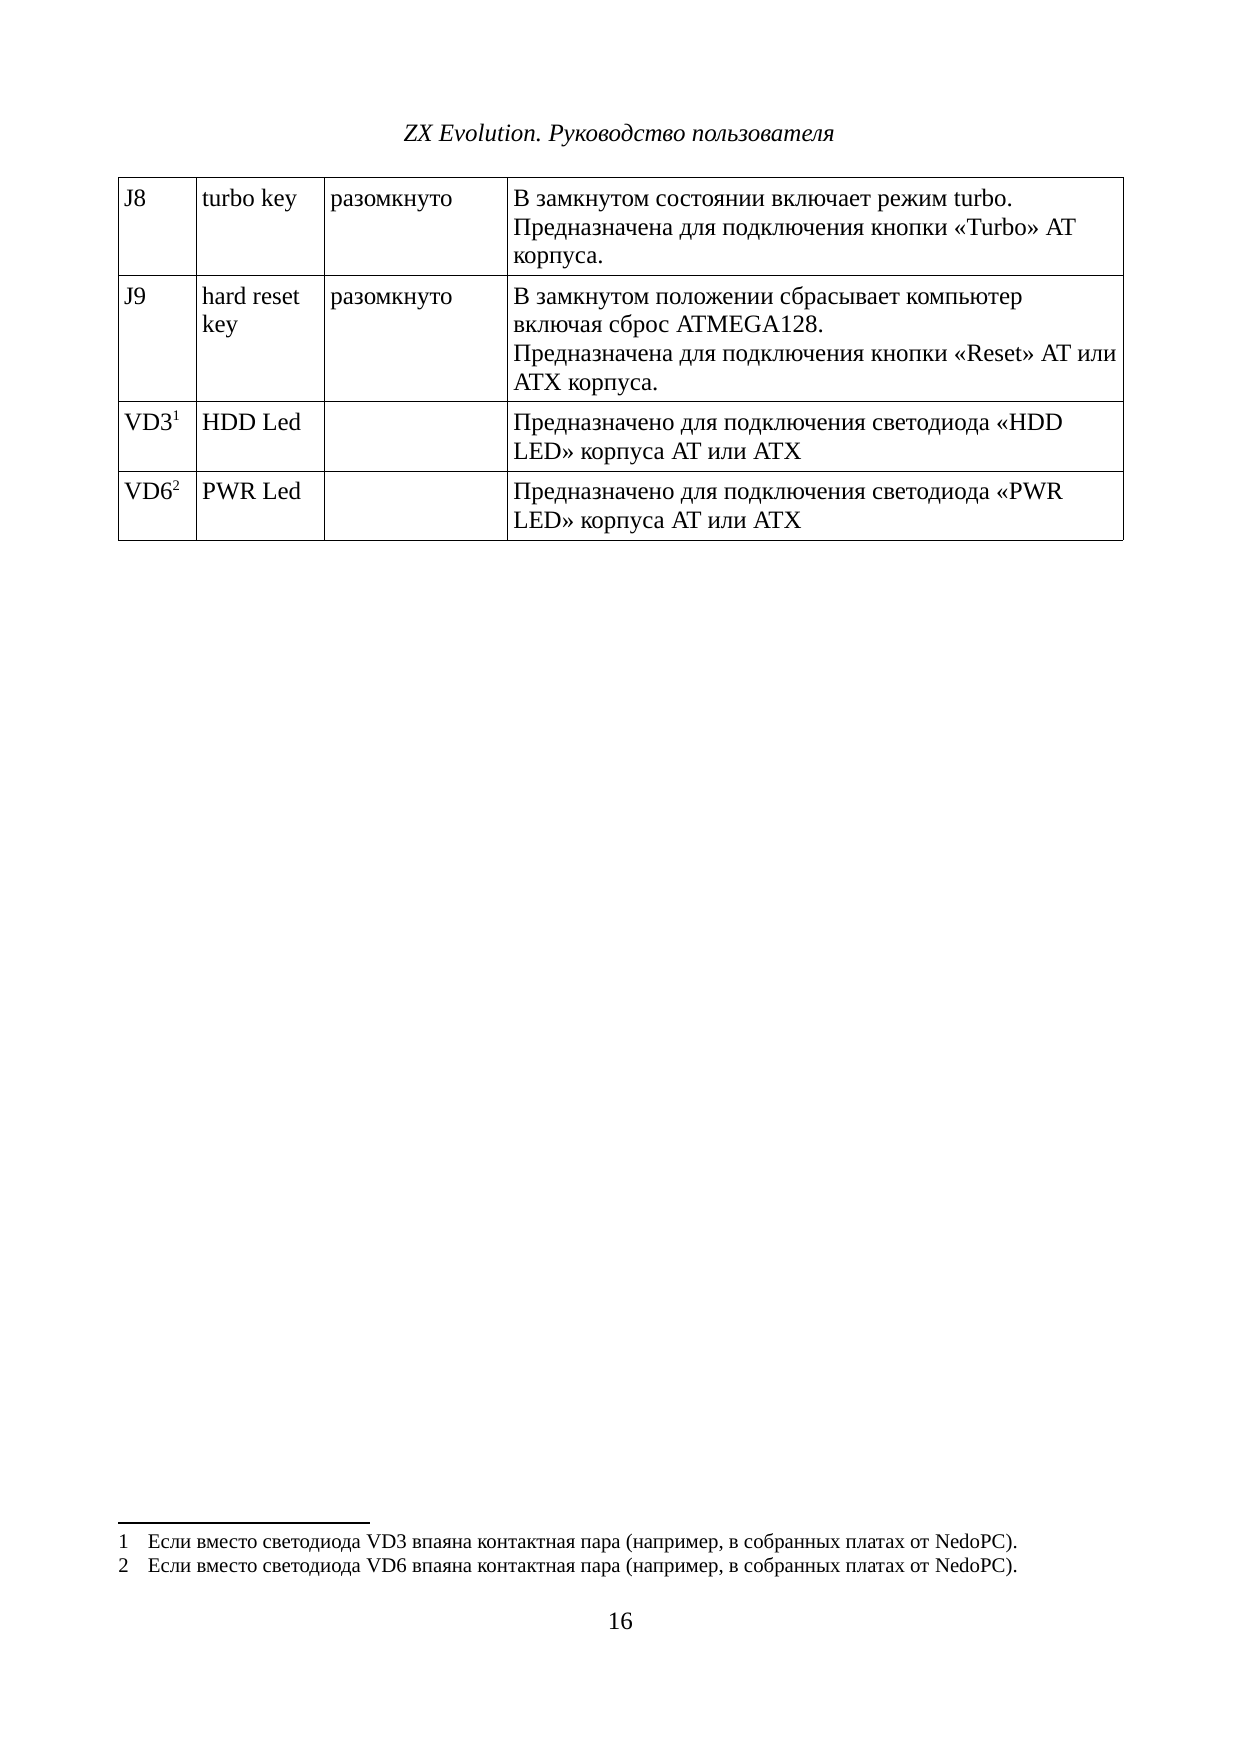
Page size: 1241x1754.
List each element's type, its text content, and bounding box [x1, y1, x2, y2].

table_cell hard reset key [197, 276, 324, 401]
table_cell [325, 472, 507, 539]
table_cell J8 [119, 178, 196, 275]
table_cell В замкнутом состоянии включает режим turbo. Предназначена для подключения кнопки «Turbo» AT корпуса. [508, 178, 1123, 275]
table_cell HDD Led [197, 402, 324, 471]
table_cell turbo key [197, 178, 324, 275]
table_cell VD3 [119, 402, 196, 471]
table_cell разомкнуто [325, 276, 507, 401]
table_cell [325, 402, 507, 471]
table_cell J9 [119, 276, 196, 401]
table_cell Предназначено для подключения светодиода «PWR LED» корпуса AT или ATX [508, 472, 1123, 539]
table_cell Предназначено для подключения светодиода «HDD LED» корпуса AT или ATX [508, 402, 1123, 471]
table_cell VD6 [119, 472, 196, 539]
table_cell PWR Led [197, 472, 324, 539]
table_cell В замкнутом положении сбрасывает компьютер включая сброс ATMEGA128. Предназначена для подключения кнопки «Reset» AT или ATX корпуса. [508, 276, 1123, 401]
table_cell разомкнуто [325, 178, 507, 275]
